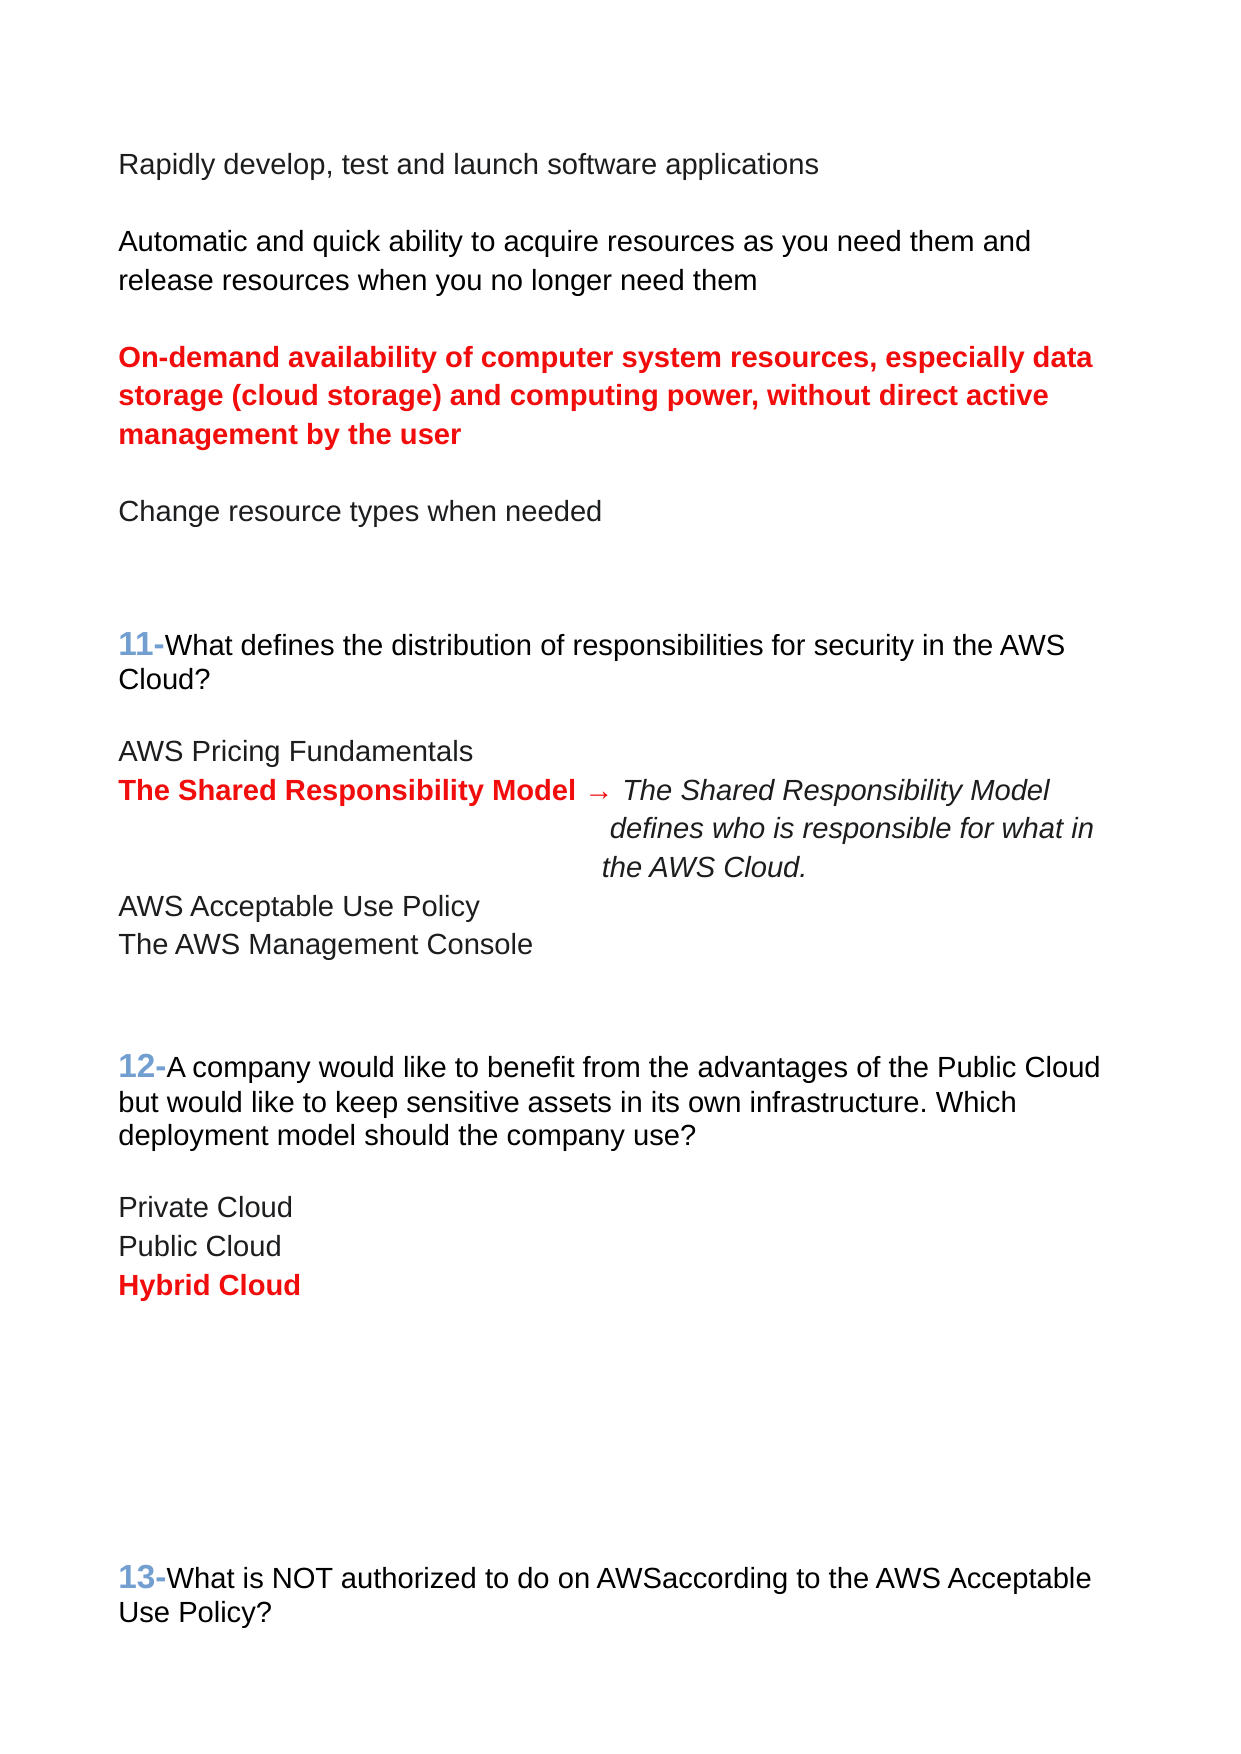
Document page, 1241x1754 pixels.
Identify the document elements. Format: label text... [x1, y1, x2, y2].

list Automatic and quick ability to acquire resources as you need them and release resources when you no longer need them [118, 224, 1122, 296]
list Private Cloud [118, 1190, 1122, 1224]
list Public Cloud [118, 1229, 1122, 1262]
list On-demand availability of computer system resources, especially data storage (cloud storage) and computing power, without direct active management by the user [118, 339, 1122, 450]
list AWS Acceptable Use Policy [118, 889, 1122, 922]
list Change resource types when needed [118, 494, 1122, 527]
text 12-A company would like to benefit from the advantages of the Public Cloud but would like to keep sensitive assets in its own infrastructure. Which deployment model should the company use? [118, 1046, 1122, 1152]
list Rapidly develop, test and launch software applications [118, 147, 1122, 180]
list Hybrid Cloud [118, 1267, 1122, 1301]
list The Shared Responsibility Model → The Shared Responsibility Model defines who is responsible for what in the AWS Cloud. [118, 773, 1122, 884]
list The AWS Management Console [118, 927, 1122, 961]
text 11-What defines the distribution of responsibilities for security in the AWS Cloud? [118, 624, 1122, 696]
text 13-What is NOT authorized to do on AWSaccording to the AWS Acceptable Use Policy? [118, 1557, 1122, 1629]
list AWS Pricing Fundamentals [118, 734, 1122, 768]
